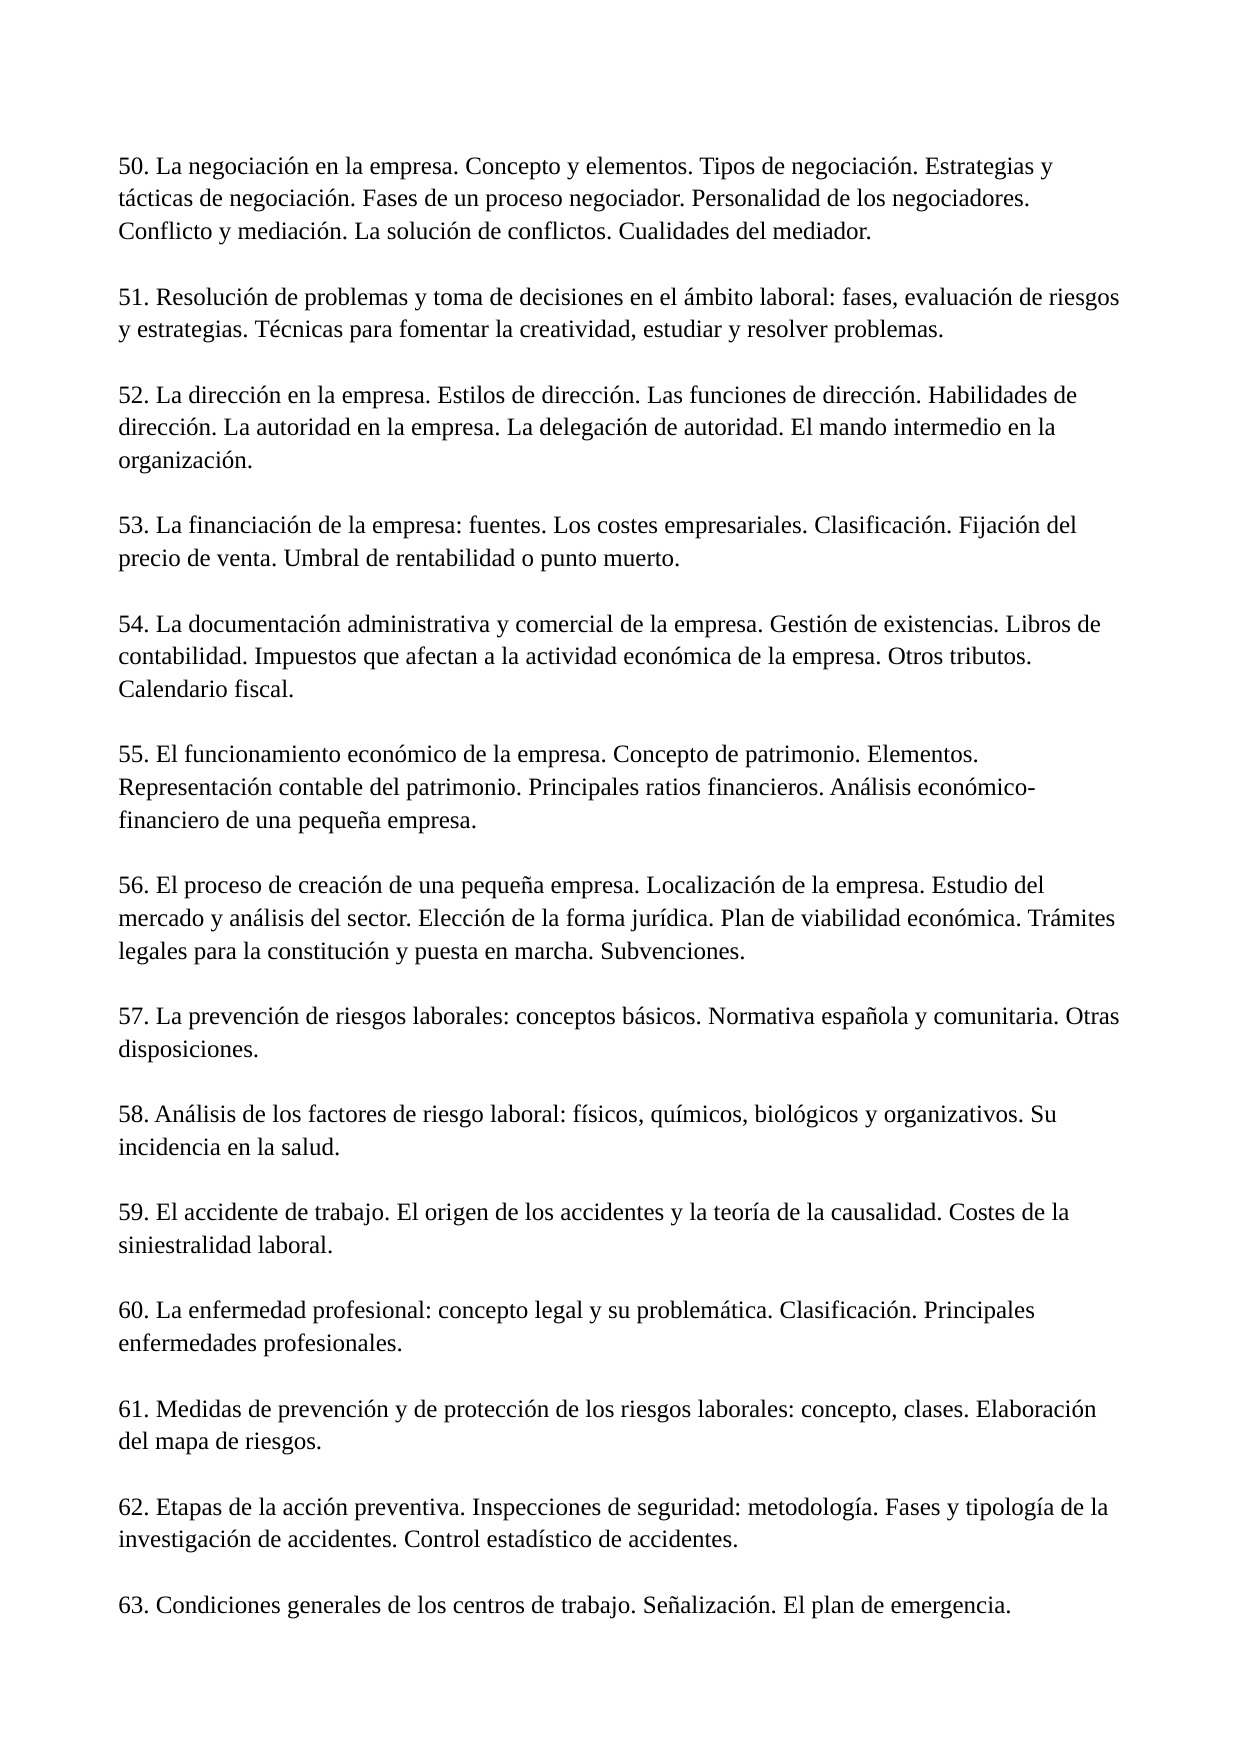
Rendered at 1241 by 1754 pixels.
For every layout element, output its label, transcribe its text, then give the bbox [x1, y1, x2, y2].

text 55. El funcionamiento económico de la empresa. Concepto de patrimonio. Elementos. Representación contable del patrimonio. Principales ratios financieros. Análisis económico-financiero de una pequeña empresa. [118, 739, 1122, 834]
text 61. Medidas de prevención y de protección de los riesgos laborales: concepto, clases. Elaboración del mapa de riesgos. [118, 1394, 1122, 1455]
text 50. La negociación en la empresa. Concepto y elementos. Tipos de negociación. Estrategias y tácticas de negociación. Fases de un proceso negociador. Personalidad de los negociadores. Conflicto y mediación. La solución de conflictos. Cualidades del mediador. [118, 151, 1122, 245]
text 63. Condiciones generales de los centros de trabajo. Señalización. El plan de emergencia. [118, 1590, 1122, 1619]
text 58. Análisis de los factores de riesgo laboral: físicos, químicos, biológicos y organizativos. Su incidencia en la salud. [118, 1099, 1122, 1161]
text 57. La prevención de riesgos laborales: conceptos básicos. Normativa española y comunitaria. Otras disposiciones. [118, 1001, 1122, 1063]
text 56. El proceso de creación de una pequeña empresa. Localización de la empresa. Estudio del mercado y análisis del sector. Elección de la forma jurídica. Plan de viabilidad económica. Trámites legales para la constitución y puesta en marcha. Subvenciones. [118, 870, 1122, 964]
text 62. Etapas de la acción preventiva. Inspecciones de seguridad: metodología. Fases y tipología de la investigación de accidentes. Control estadístico de accidentes. [118, 1492, 1122, 1553]
text 52. La dirección en la empresa. Estilos de dirección. Las funciones de dirección. Habilidades de dirección. La autoridad en la empresa. La delegación de autoridad. El mando intermedio en la organización. [118, 380, 1122, 474]
text 54. La documentación administrativa y comercial de la empresa. Gestión de existencias. Libros de contabilidad. Impuestos que afectan a la actividad económica de la empresa. Otros tributos. Calendario fiscal. [118, 609, 1122, 703]
text 59. El accidente de trabajo. El origen de los accidentes y la teoría de la causalidad. Costes de la siniestralidad laboral. [118, 1197, 1122, 1259]
text 53. La financiación de la empresa: fuentes. Los costes empresariales. Clasificación. Fijación del precio de venta. Umbral de rentabilidad o punto muerto. [118, 511, 1122, 572]
text 60. La enfermedad profesional: concepto legal y su problemática. Clasificación. Principales enfermedades profesionales. [118, 1296, 1122, 1357]
text 51. Resolución de problemas y toma de decisiones en el ámbito laboral: fases, evaluación de riesgos y estrategias. Técnicas para fomentar la creatividad, estudiar y resolver problemas. [118, 282, 1122, 343]
